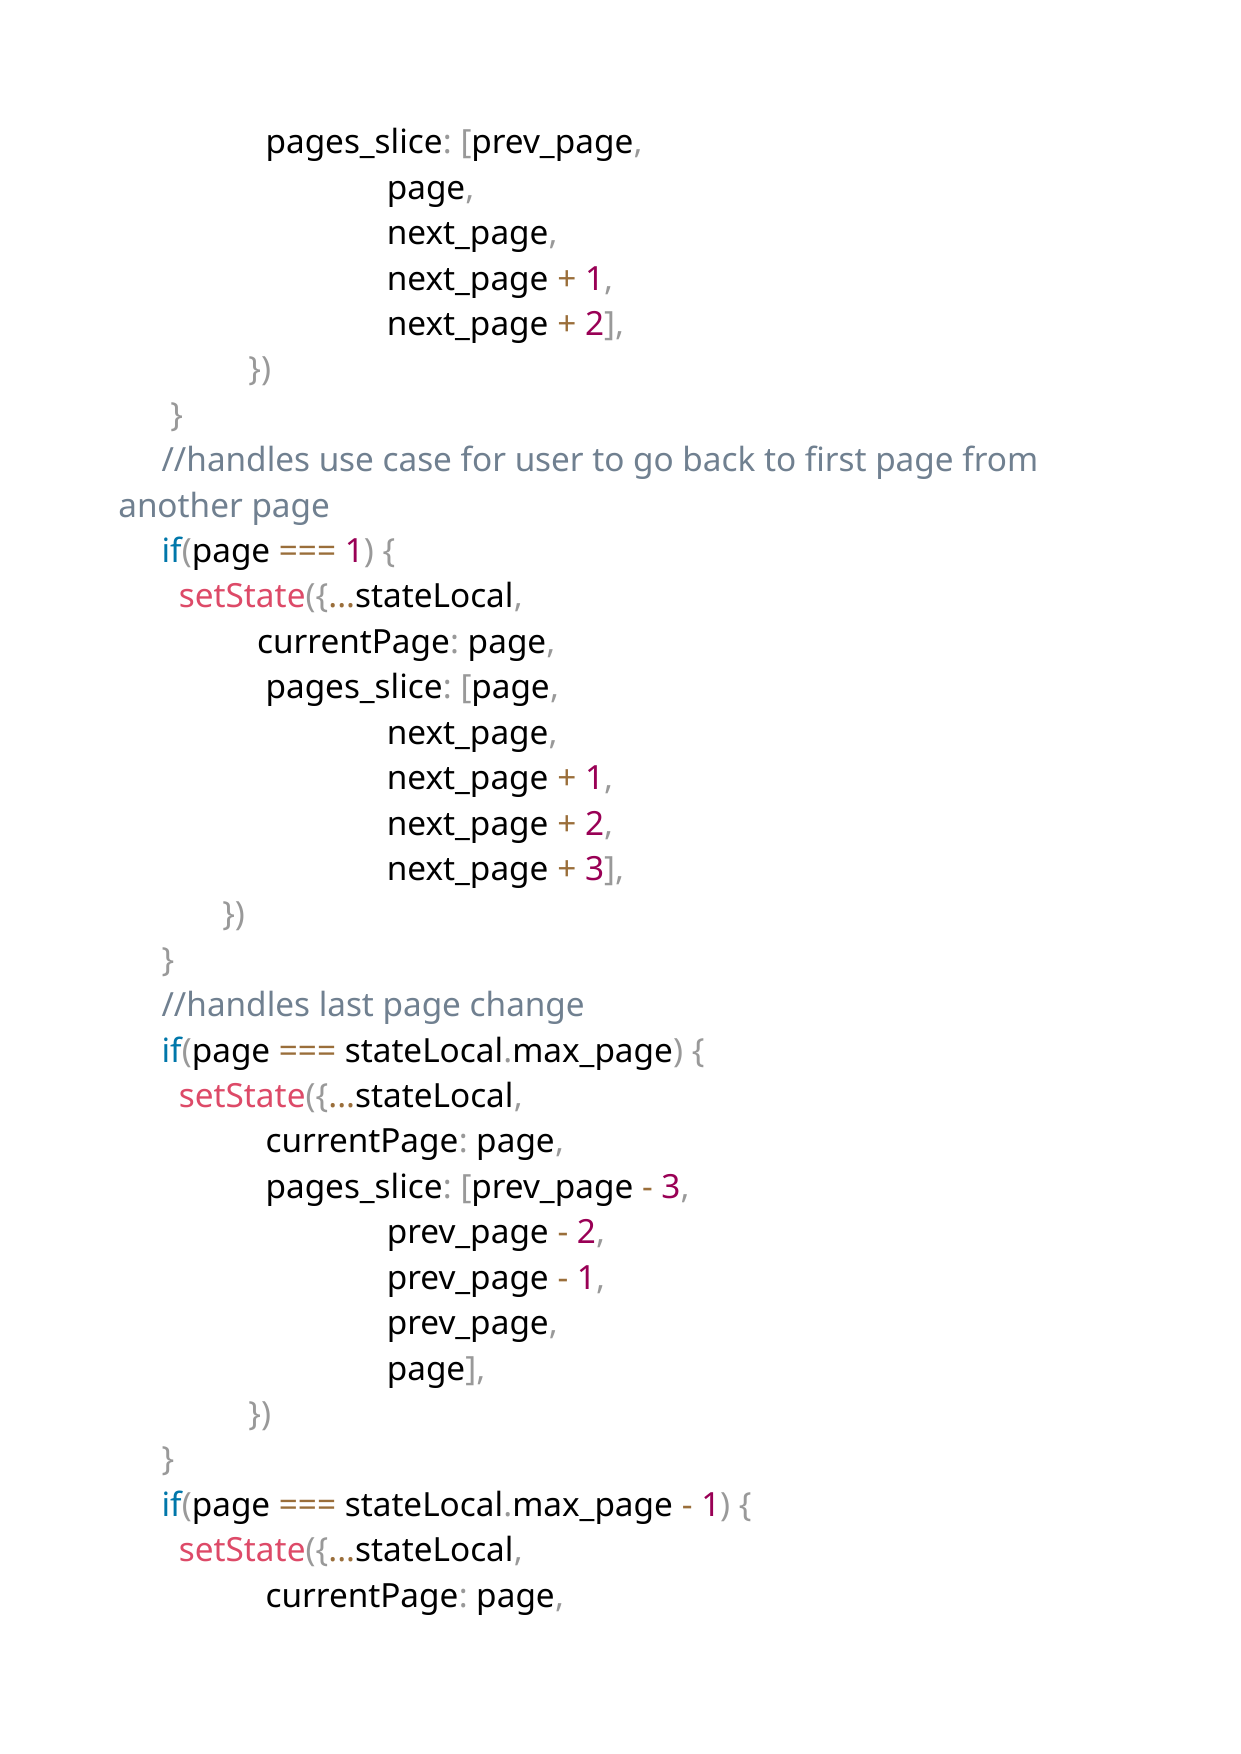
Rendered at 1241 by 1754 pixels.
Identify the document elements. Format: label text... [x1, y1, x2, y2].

text }) [118, 1390, 1122, 1435]
text setState({...stateLocal, [118, 1526, 1122, 1571]
text if(page === stateLocal.max_page) { [118, 1026, 1122, 1072]
text page], [118, 1344, 1122, 1390]
text } [118, 936, 1122, 981]
text prev_page - 2, [118, 1208, 1122, 1253]
text pages_slice: [page, [118, 663, 1122, 708]
text if(page === stateLocal.max_page - 1) { [118, 1481, 1122, 1526]
text page, [118, 163, 1122, 209]
text }) [118, 345, 1122, 391]
text //handles last page change [118, 981, 1122, 1026]
text next_page + 3], [118, 845, 1122, 890]
text currentPage: page, [118, 618, 1122, 663]
text pages_slice: [prev_page, [118, 118, 1122, 163]
text setState({...stateLocal, [118, 572, 1122, 618]
text pages_slice: [prev_page - 3, [118, 1163, 1122, 1208]
text //handles use case for user to go back to first page from another page [118, 436, 1122, 527]
text } [118, 1435, 1122, 1481]
text next_page + 2, [118, 799, 1122, 845]
text next_page, [118, 209, 1122, 254]
text currentPage: page, [118, 1117, 1122, 1163]
text next_page, [118, 708, 1122, 754]
text }) [118, 890, 1122, 936]
text next_page + 1, [118, 754, 1122, 799]
text currentPage: page, [118, 1571, 1122, 1617]
text next_page + 2], [118, 300, 1122, 345]
text if(page === 1) { [118, 527, 1122, 572]
text } [118, 391, 1122, 436]
text next_page + 1, [118, 254, 1122, 300]
text setState({...stateLocal, [118, 1072, 1122, 1117]
text prev_page, [118, 1299, 1122, 1344]
text prev_page - 1, [118, 1253, 1122, 1299]
